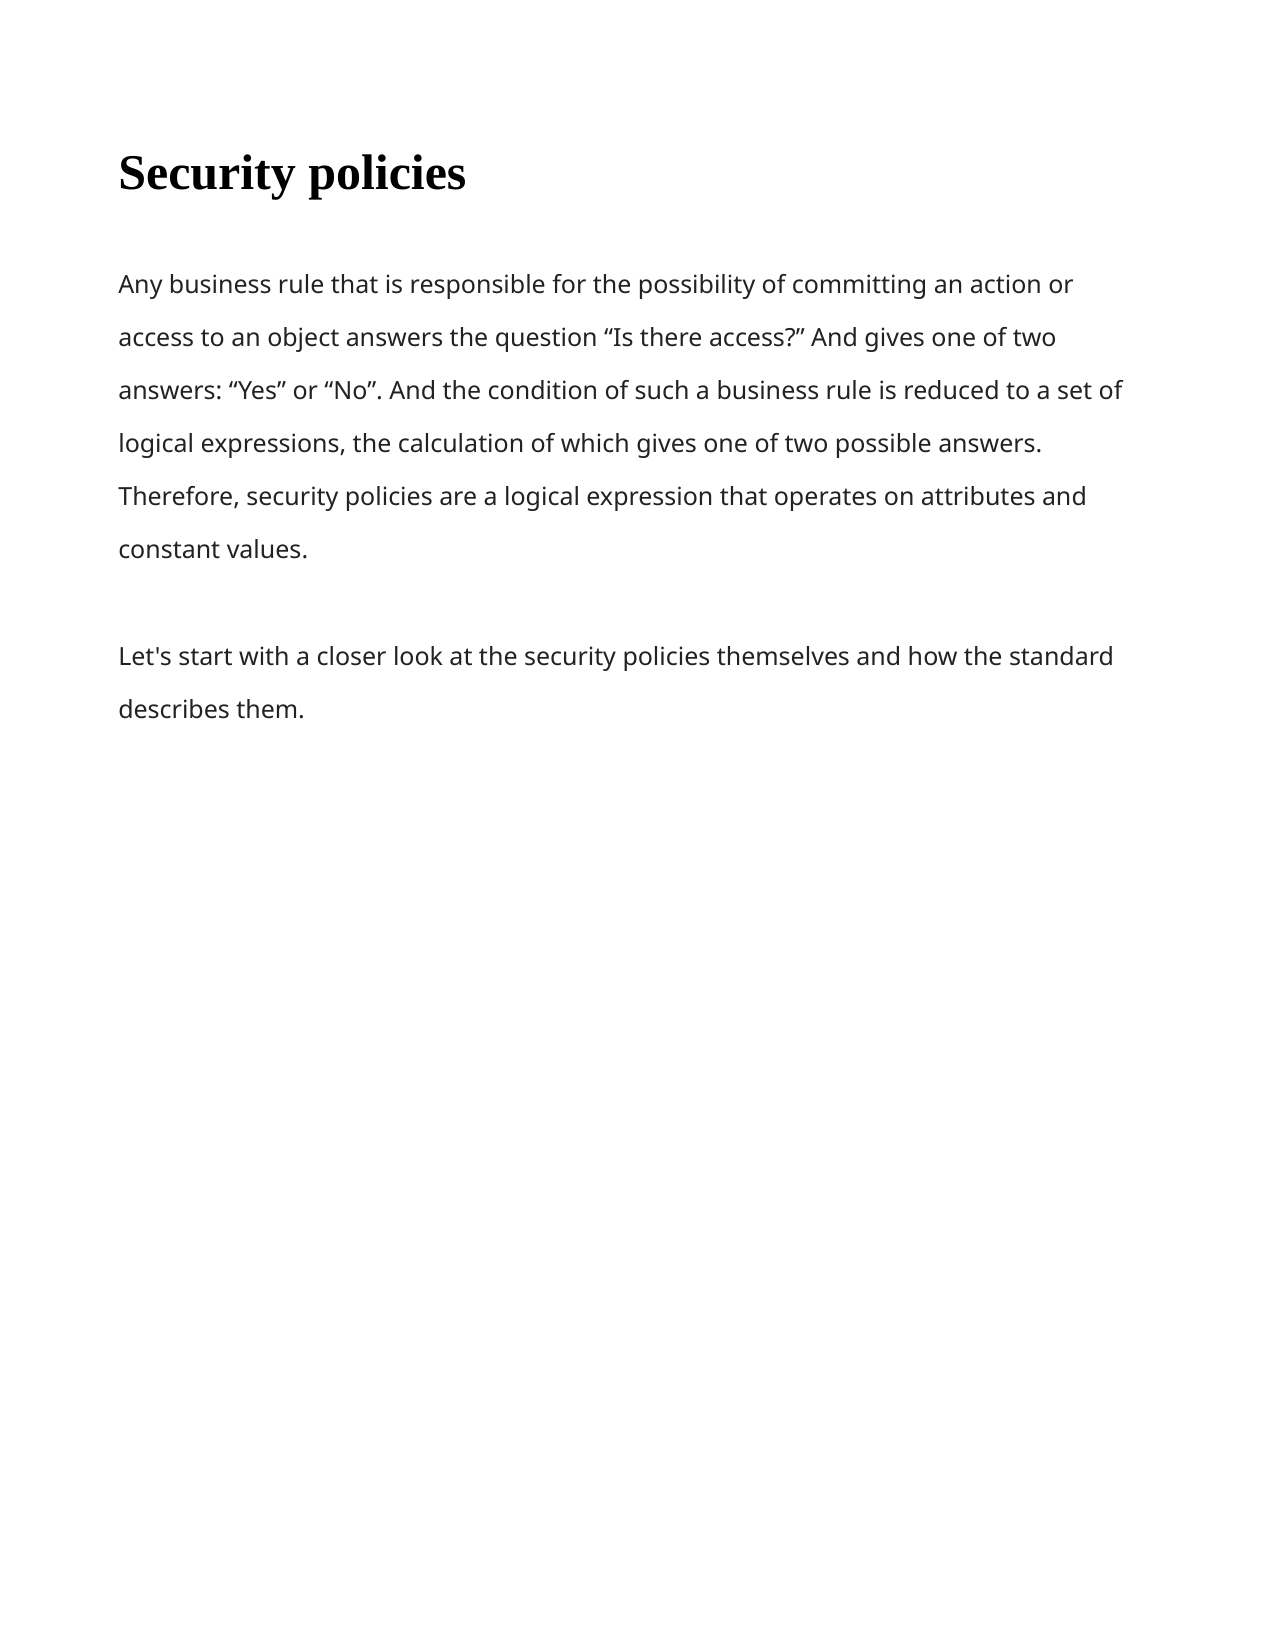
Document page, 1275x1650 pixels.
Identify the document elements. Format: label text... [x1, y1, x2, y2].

subtitle Security policies [118, 143, 1157, 201]
text Any business rule that is responsible for the possibility of committing an action or access to an object answers the question “Is there access?” And gives one of two answers: “Yes” or “No”. And the condition of such a business rule is reduced to a set of logical expressions, the calculation of which gives one of two possible answers. Therefore, security policies are a logical expression that operates on attributes and constant values. Let's start with a closer look at the security policies themselves and how the standard describes them. [118, 213, 1157, 725]
